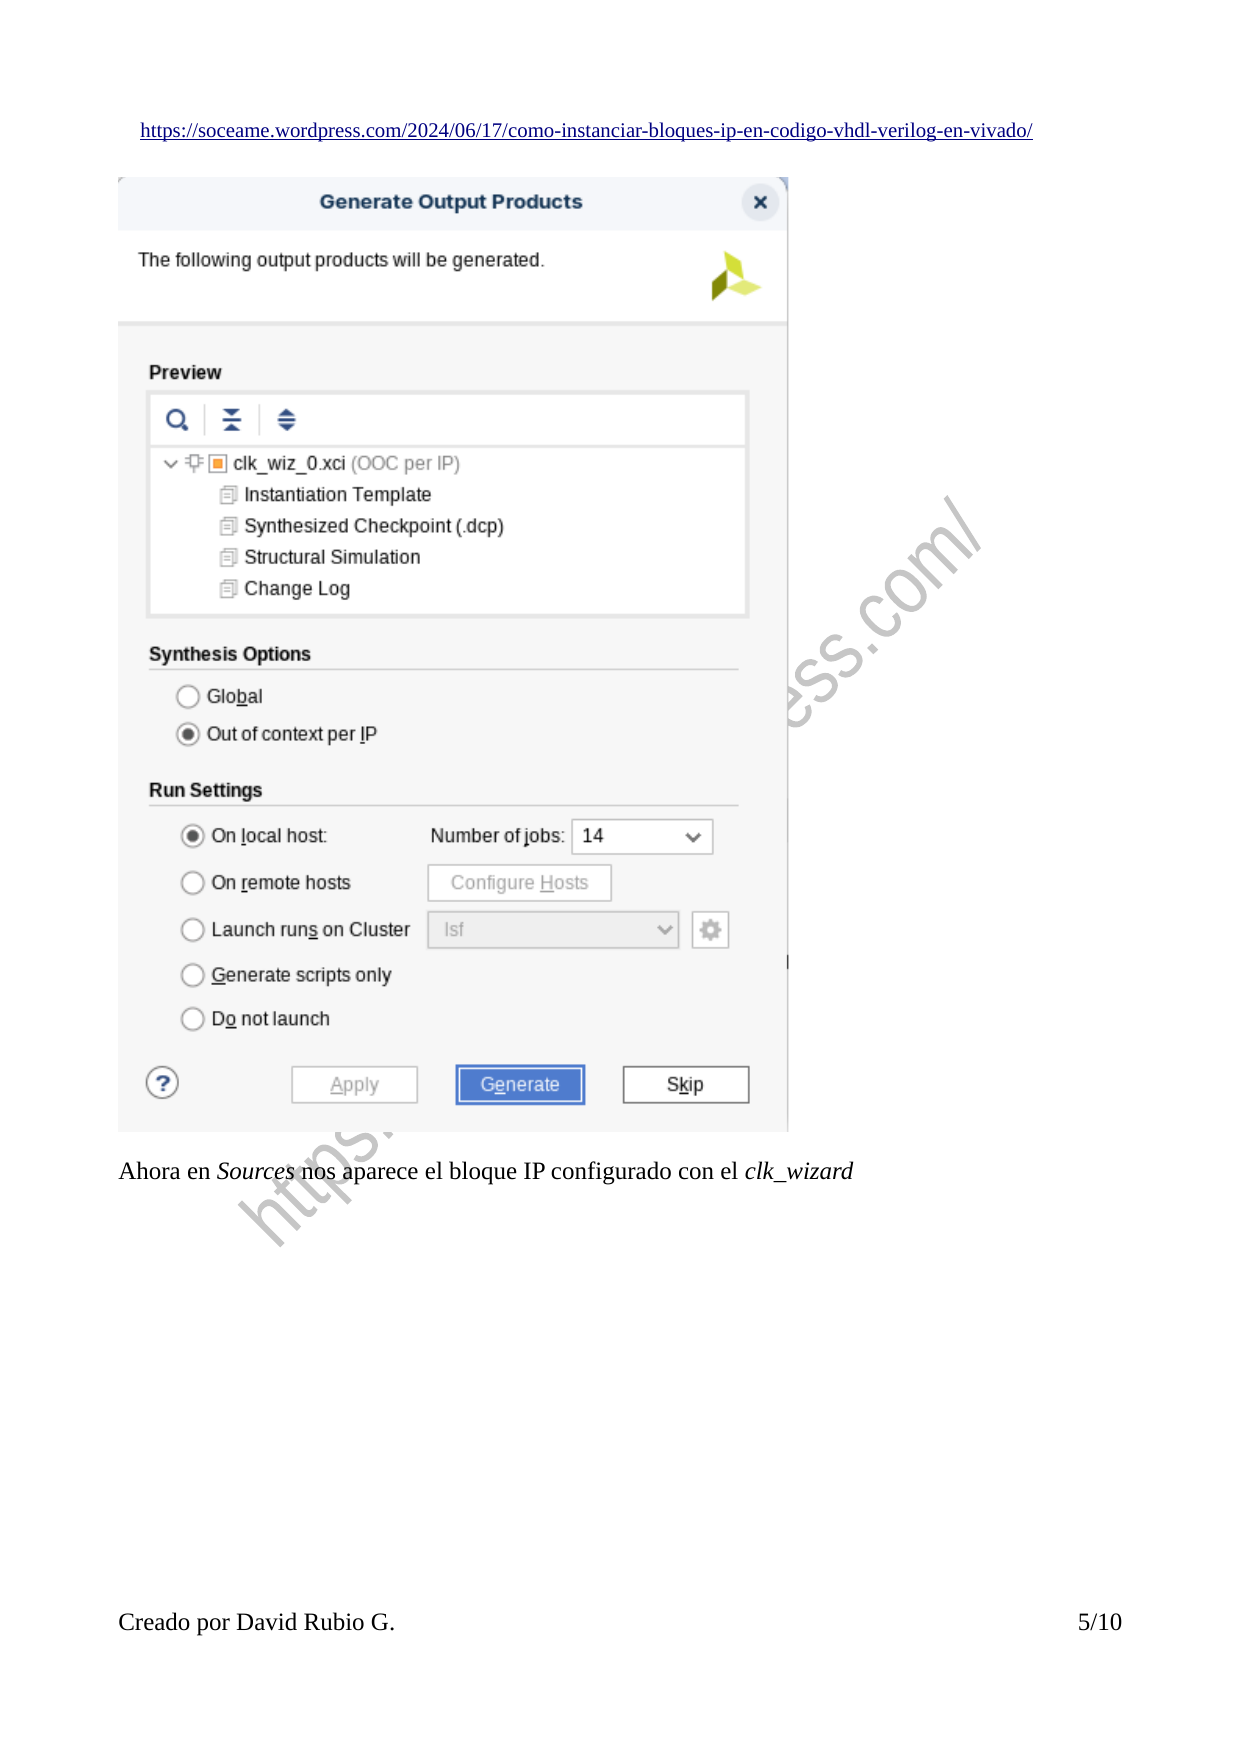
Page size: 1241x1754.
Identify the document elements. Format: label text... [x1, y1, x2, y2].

text Ahora en Sources nos aparece el bloque IP configurado con el clk_wizard [343, 1156, 1122, 1185]
picture [118, 177, 789, 1132]
text Ahora en Sources nos aparece el bloque IP configurado con el clk_wizard [118, 1156, 312, 1185]
